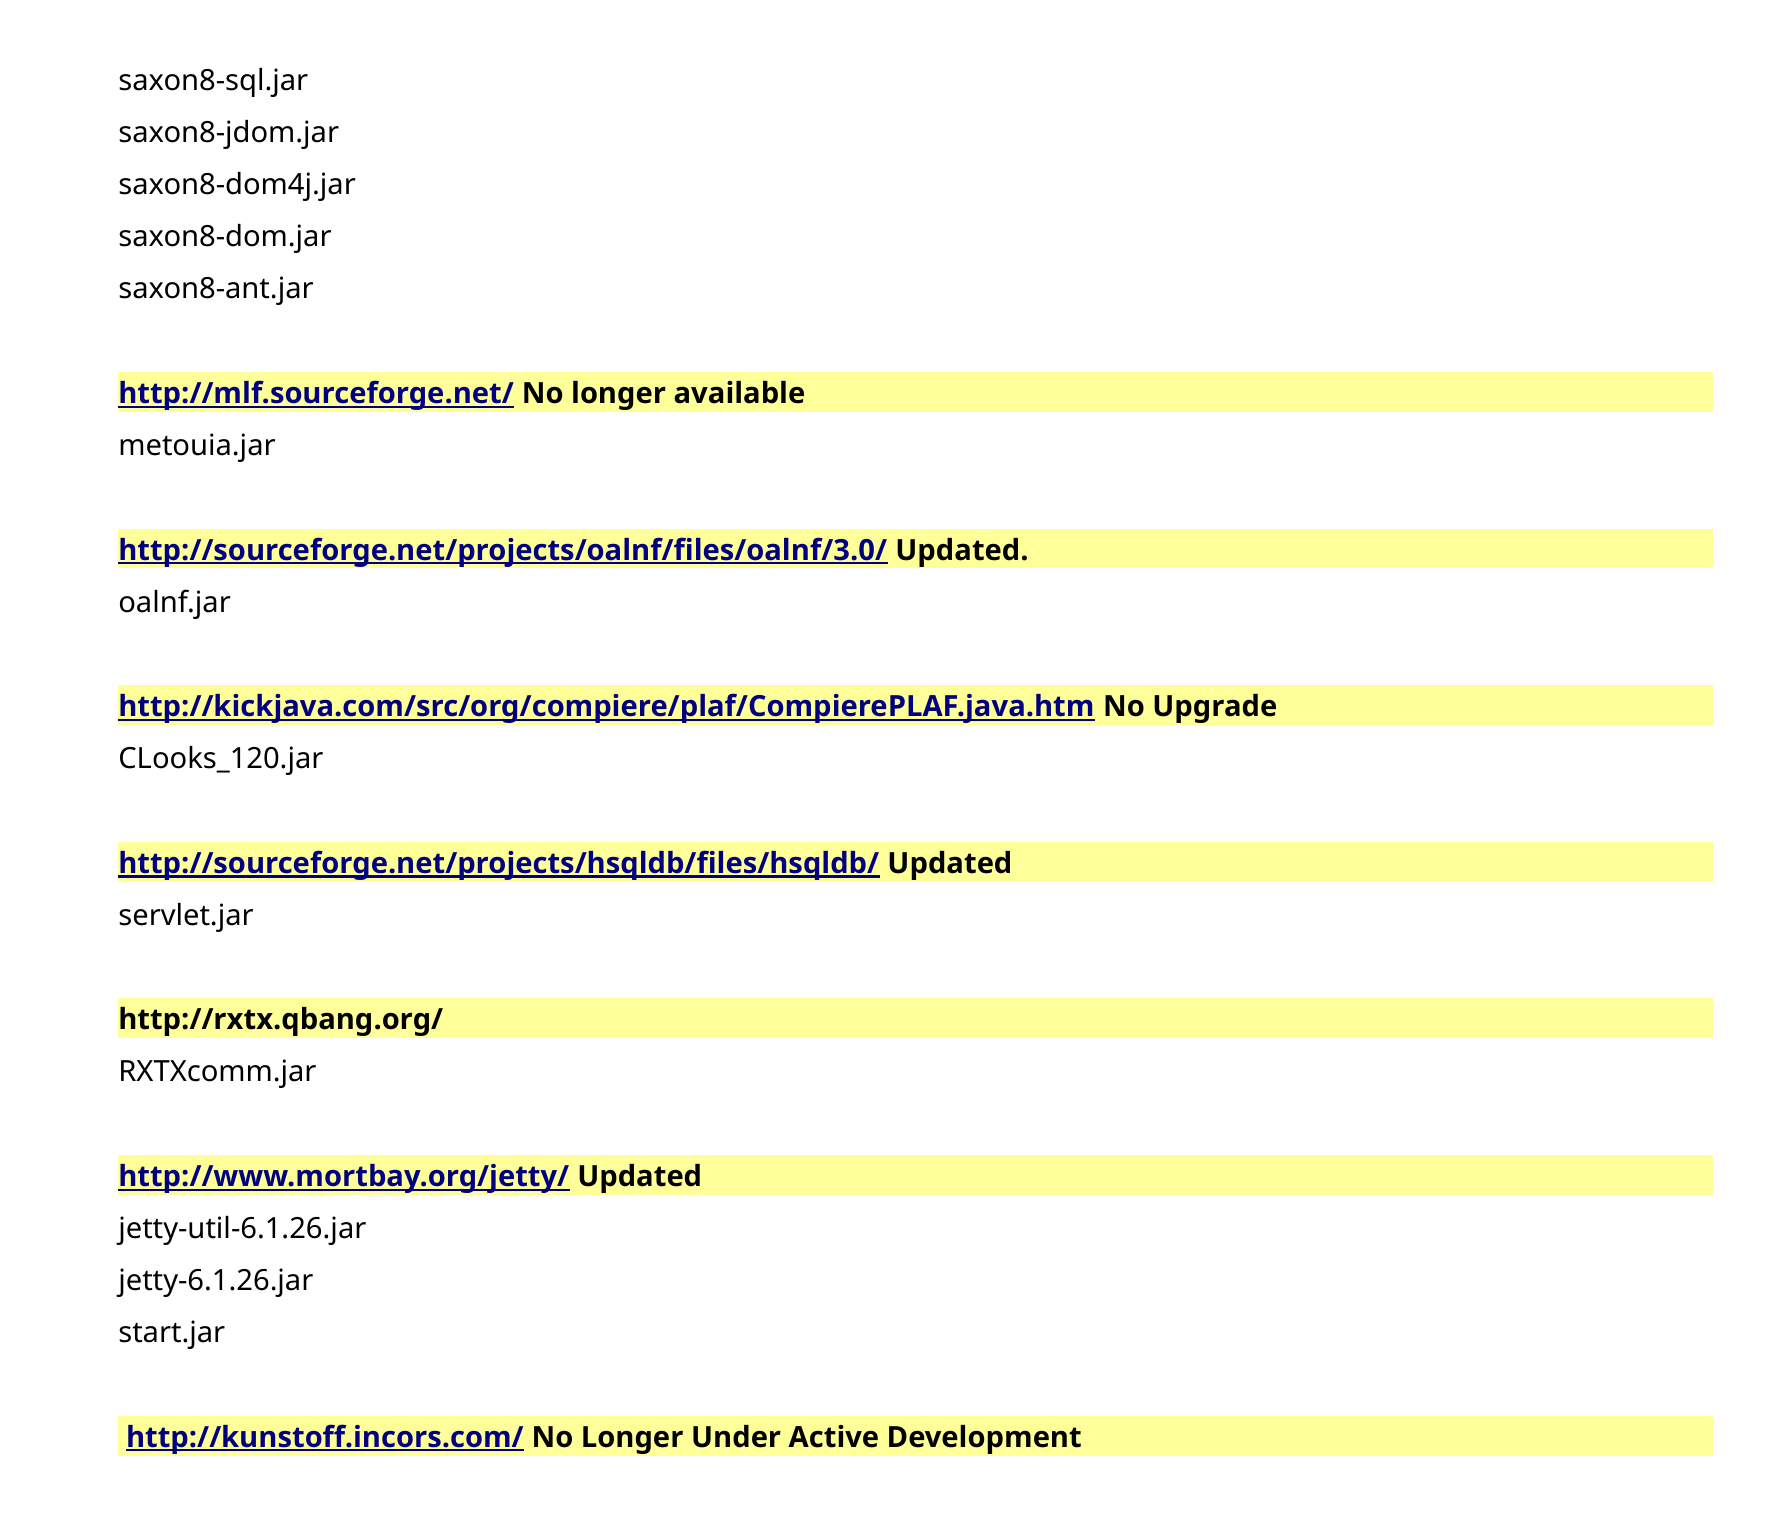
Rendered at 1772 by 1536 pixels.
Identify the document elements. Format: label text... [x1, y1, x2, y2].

text http://rxtx.qbang.org/ [118, 998, 1713, 1038]
text RXTXcomm.jar [118, 1051, 1713, 1090]
text jetty-util-6.1.26.jar [118, 1207, 1713, 1247]
text start.jar [118, 1312, 1713, 1351]
text saxon8-ant.jar [118, 268, 1713, 307]
text http://kickjava.com/src/org/compiere/plaf/CompierePLAF.java.htm No Upgrade [118, 685, 1713, 725]
text saxon8-dom.jar [118, 216, 1713, 255]
text http://kunstoff.incors.com/ No Longer Under Active Development [118, 1416, 1713, 1456]
text http://sourceforge.net/projects/hsqldb/files/hsqldb/ Updated [118, 842, 1713, 882]
text CLooks_120.jar [118, 737, 1713, 777]
text servlet.jar [118, 894, 1713, 934]
text http://mlf.sourceforge.net/ No longer available [118, 372, 1713, 412]
text saxon8-dom4j.jar [118, 163, 1713, 203]
text saxon8-jdom.jar [118, 111, 1713, 151]
text metouia.jar [118, 424, 1713, 464]
text http://www.mortbay.org/jetty/ Updated [118, 1155, 1713, 1195]
text saxon8-sql.jar [118, 59, 1713, 99]
text http://sourceforge.net/projects/oalnf/files/oalnf/3.0/ Updated. [118, 529, 1713, 568]
text oalnf.jar [118, 581, 1713, 621]
text jetty-6.1.26.jar [118, 1259, 1713, 1299]
